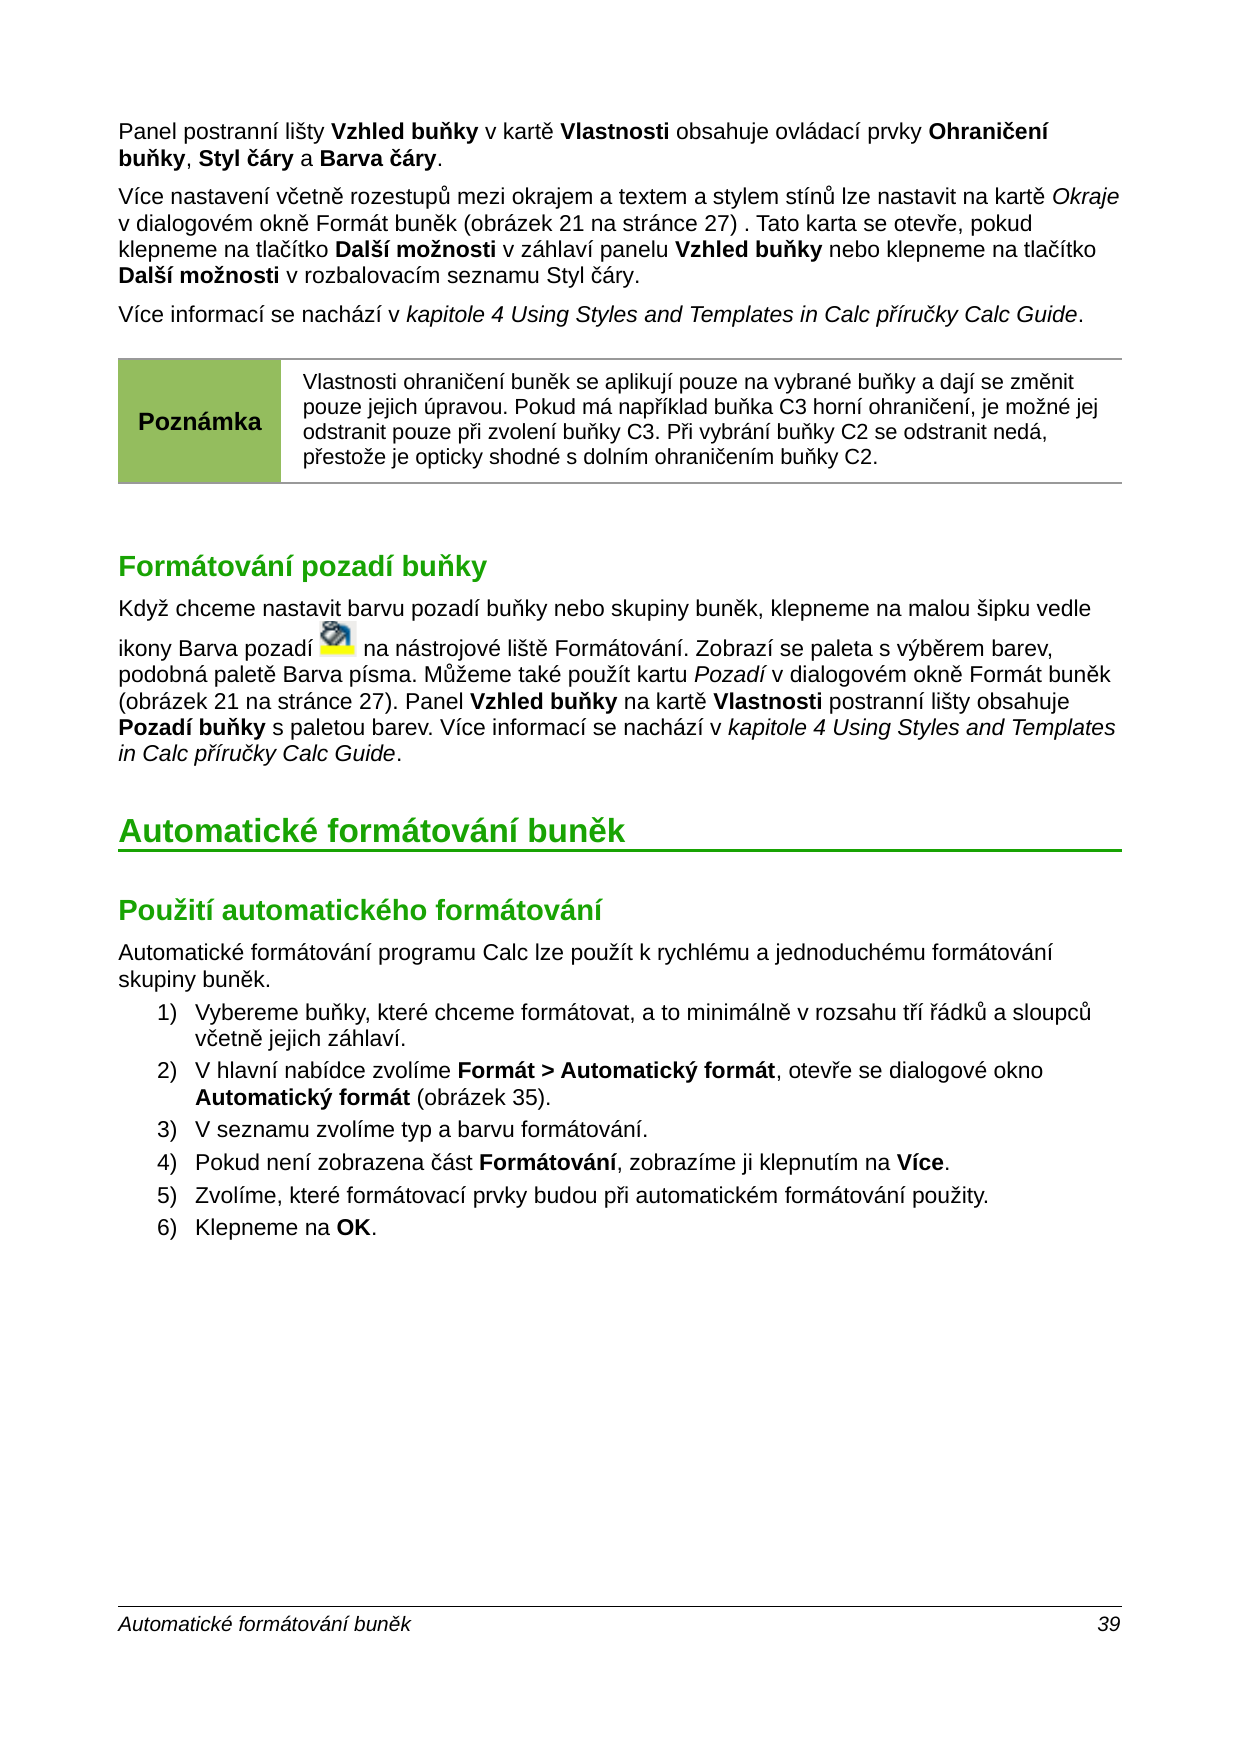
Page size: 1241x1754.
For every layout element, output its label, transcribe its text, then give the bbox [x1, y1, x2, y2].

picture [319, 621, 357, 657]
list V hlavní nabídce zvolíme Formát > Automatický formát, otevře se dialogové okno Automatický formát (obrázek 35). [177, 1057, 1122, 1110]
list V seznamu zvolíme typ a barvu formátování. [177, 1116, 1122, 1143]
list Pokud není zobrazena část Formátování, zobrazíme ji klepnutím na Více. [177, 1149, 1122, 1175]
subtitle Použití automatického formátování [118, 893, 1122, 927]
list Automatické formátování programu Calc lze použít k rychlému a jednoduchému formátování skupiny buněk. [118, 939, 1122, 992]
list Vybereme buňky, které chceme formátovat, a to minimálně v rozsahu tří řádků a sloupců včetně jejich záhlaví. [177, 998, 1122, 1051]
table_header Poznámka [118, 360, 281, 482]
text Když chceme nastavit barvu pozadí buňky nebo skupiny buněk, klepneme na malou šipku vedle ikony Barva pozadí na nástrojové liště Formátování. Zobrazí se paleta s výběrem barev, podobná paletě Barva písma. Můžeme také použít kartu Pozadí v dialogovém okně Formát buněk (obrázek 21 na stránce 27). Panel Vzhled buňky na kartě Vlastnosti postranní lišty obsahuje Pozadí buňky s paletou barev. Více informací se nachází v kapitole 4 Using Styles and Templates in Calc příručky Calc Guide. [118, 594, 1122, 767]
text Více informací se nachází v kapitole 4 Using Styles and Templates in Calc příručky Calc Guide. [118, 301, 1122, 328]
table_header Vlastnosti ohraničení buněk se aplikují pouze na vybrané buňky a dají se změnit pouze jejich úpravou. Pokud má například buňka C3 horní ohraničení, je možné jej odstranit pouze při zvolení buňky C3. Při vybrání buňky C2 se odstranit nedá, přestože je opticky shodné s dolním ohraničením buňky C2. [281, 360, 1122, 482]
subtitle Formátování pozadí buňky [118, 549, 1122, 582]
list Klepneme na OK. [177, 1214, 1122, 1241]
text Více nastavení včetně rozestupů mezi okrajem a textem a stylem stínů lze nastavit na kartě Okraje v dialogovém okně Formát buněk (obrázek 21 na stránce 27) . Tato karta se otevře, pokud klepneme na tlačítko Další možnosti v záhlaví panelu Vzhled buňky nebo klepneme na tlačítko Další možnosti v rozbalovacím seznamu Styl čáry. [118, 183, 1122, 289]
text Panel postranní lišty Vzhled buňky v kartě Vlastnosti obsahuje ovládací prvky Ohraničení buňky, Styl čáry a Barva čáry. [118, 118, 1122, 171]
list Zvolíme, které formátovací prvky budou při automatickém formátování použity. [177, 1182, 1122, 1208]
subtitle Automatické formátování buněk [118, 811, 1122, 849]
